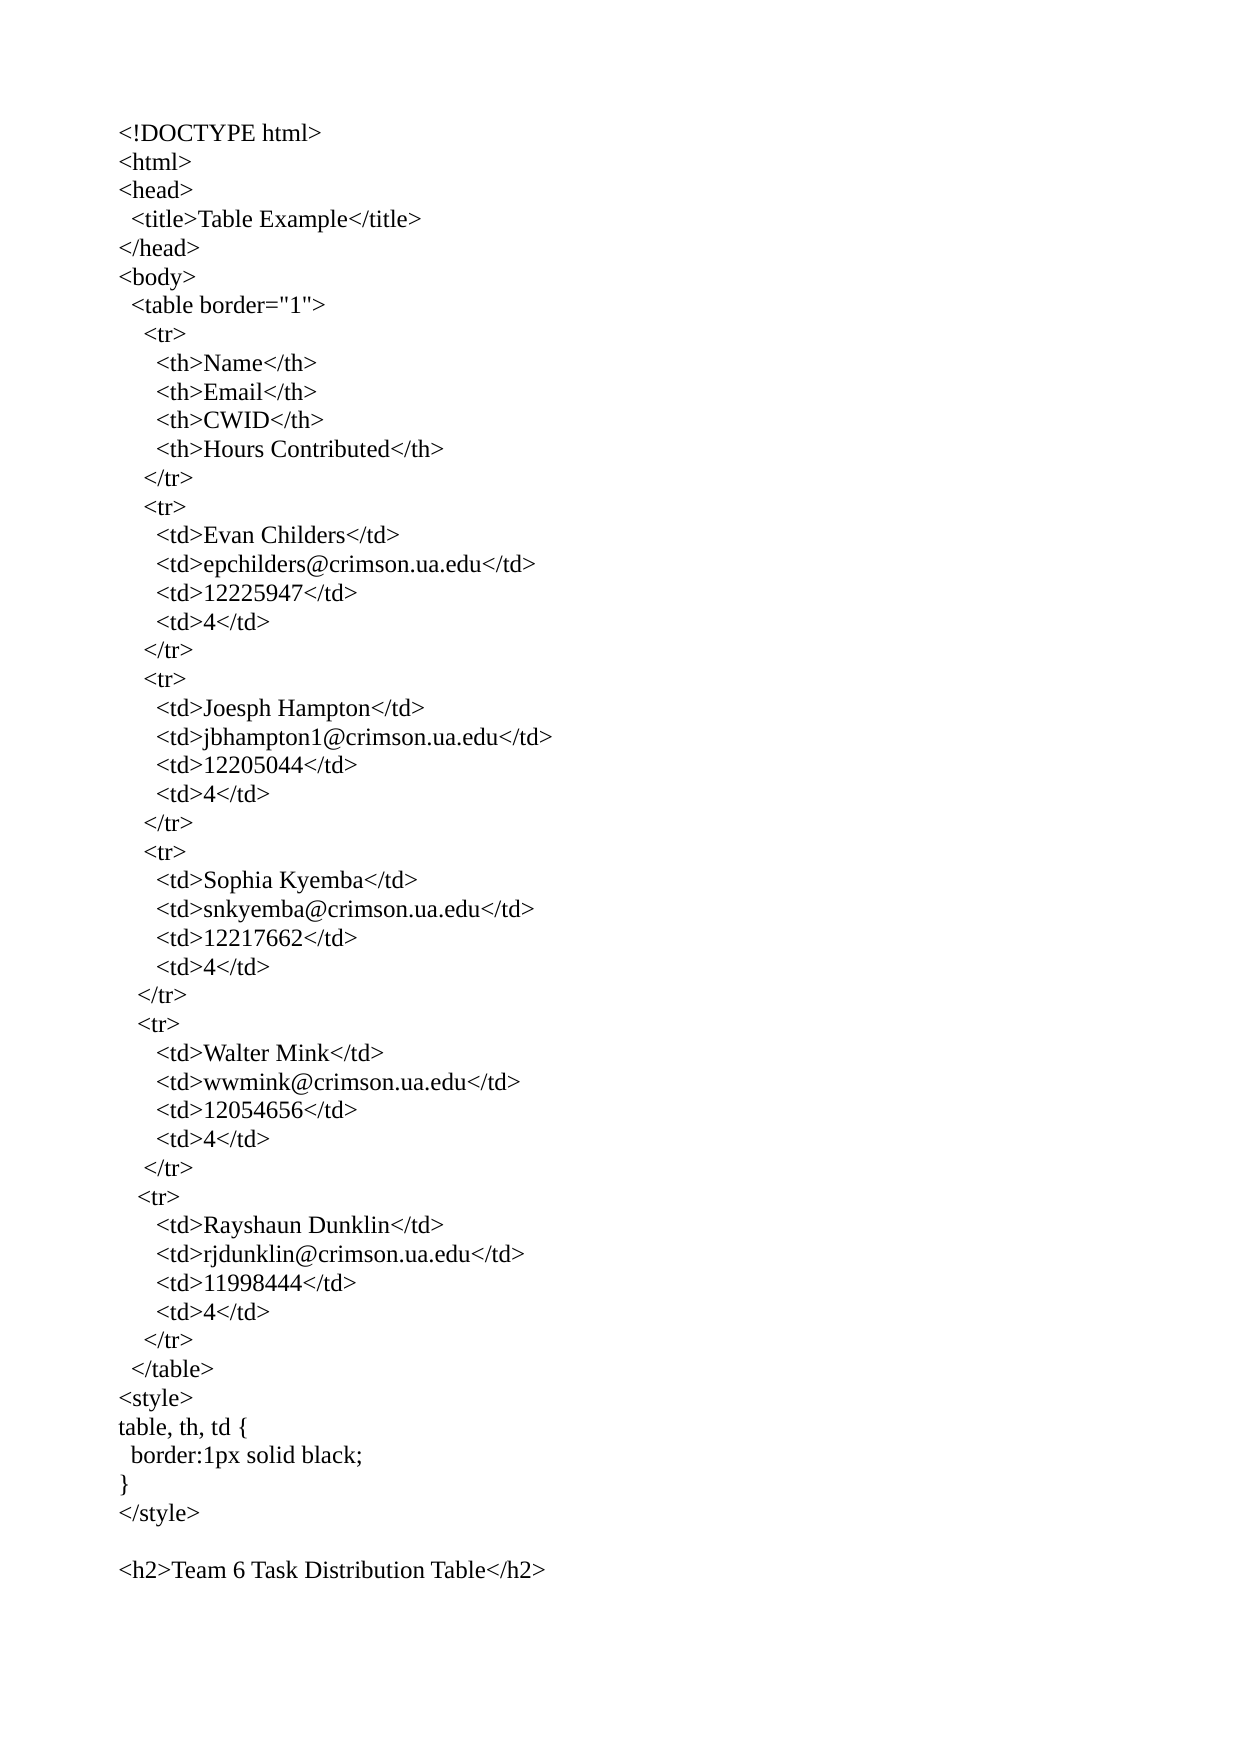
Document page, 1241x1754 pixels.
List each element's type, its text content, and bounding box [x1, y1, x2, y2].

text <td>4</td> [118, 779, 1122, 808]
text <td>4</td> [118, 1297, 1122, 1326]
text <td>jbhampton1@crimson.ua.edu</td> [118, 722, 1122, 751]
text <td>Sophia Kyemba</td> [118, 866, 1122, 894]
text <td>4</td> [118, 607, 1122, 636]
text <h2>Team 6 Task Distribution Table</h2> [118, 1556, 1122, 1584]
text <tr> [118, 1182, 1122, 1211]
text <td>4</td> [118, 952, 1122, 981]
text <body> [118, 262, 1122, 291]
text border:1px solid black; [118, 1441, 1122, 1469]
text </style> [118, 1498, 1122, 1527]
text <td>Evan Childers</td> [118, 521, 1122, 549]
text <td>wwmink@crimson.ua.edu</td> [118, 1067, 1122, 1096]
text <td>epchilders@crimson.ua.edu</td> [118, 549, 1122, 578]
text </head> [118, 233, 1122, 262]
text <td>snkyemba@crimson.ua.edu</td> [118, 894, 1122, 923]
text <td>Walter Mink</td> [118, 1038, 1122, 1067]
text <td>12205044</td> [118, 751, 1122, 779]
text <td>12225947</td> [118, 578, 1122, 607]
text <table border="1"> [118, 291, 1122, 319]
text <td>Rayshaun Dunklin</td> [118, 1211, 1122, 1239]
text <tr> [118, 319, 1122, 348]
text <td>12217662</td> [118, 923, 1122, 952]
text </table> [118, 1354, 1122, 1383]
text <style> [118, 1383, 1122, 1412]
text <head> [118, 176, 1122, 204]
text <td>Joesph Hampton</td> [118, 693, 1122, 722]
text <!DOCTYPE html> [118, 118, 1122, 147]
text <html> [118, 147, 1122, 176]
text <th>Name</th> [118, 348, 1122, 377]
text <td>rjdunklin@crimson.ua.edu</td> [118, 1239, 1122, 1268]
text </tr> [118, 1153, 1122, 1182]
text </tr> [118, 463, 1122, 492]
text <tr> [118, 837, 1122, 866]
text <title>Table Example</title> [118, 204, 1122, 233]
text <th>CWID</th> [118, 406, 1122, 434]
text <tr> [118, 1009, 1122, 1038]
text <tr> [118, 664, 1122, 693]
text </tr> [118, 981, 1122, 1009]
text <td>4</td> [118, 1124, 1122, 1153]
text table, th, td { [118, 1412, 1122, 1441]
text <tr> [118, 492, 1122, 521]
text </tr> [118, 808, 1122, 837]
text </tr> [118, 636, 1122, 664]
text } [118, 1469, 1122, 1498]
text <td>12054656</td> [118, 1096, 1122, 1124]
text <th>Email</th> [118, 377, 1122, 406]
text <td>11998444</td> [118, 1268, 1122, 1297]
text <th>Hours Contributed</th> [118, 434, 1122, 463]
text </tr> [118, 1326, 1122, 1354]
